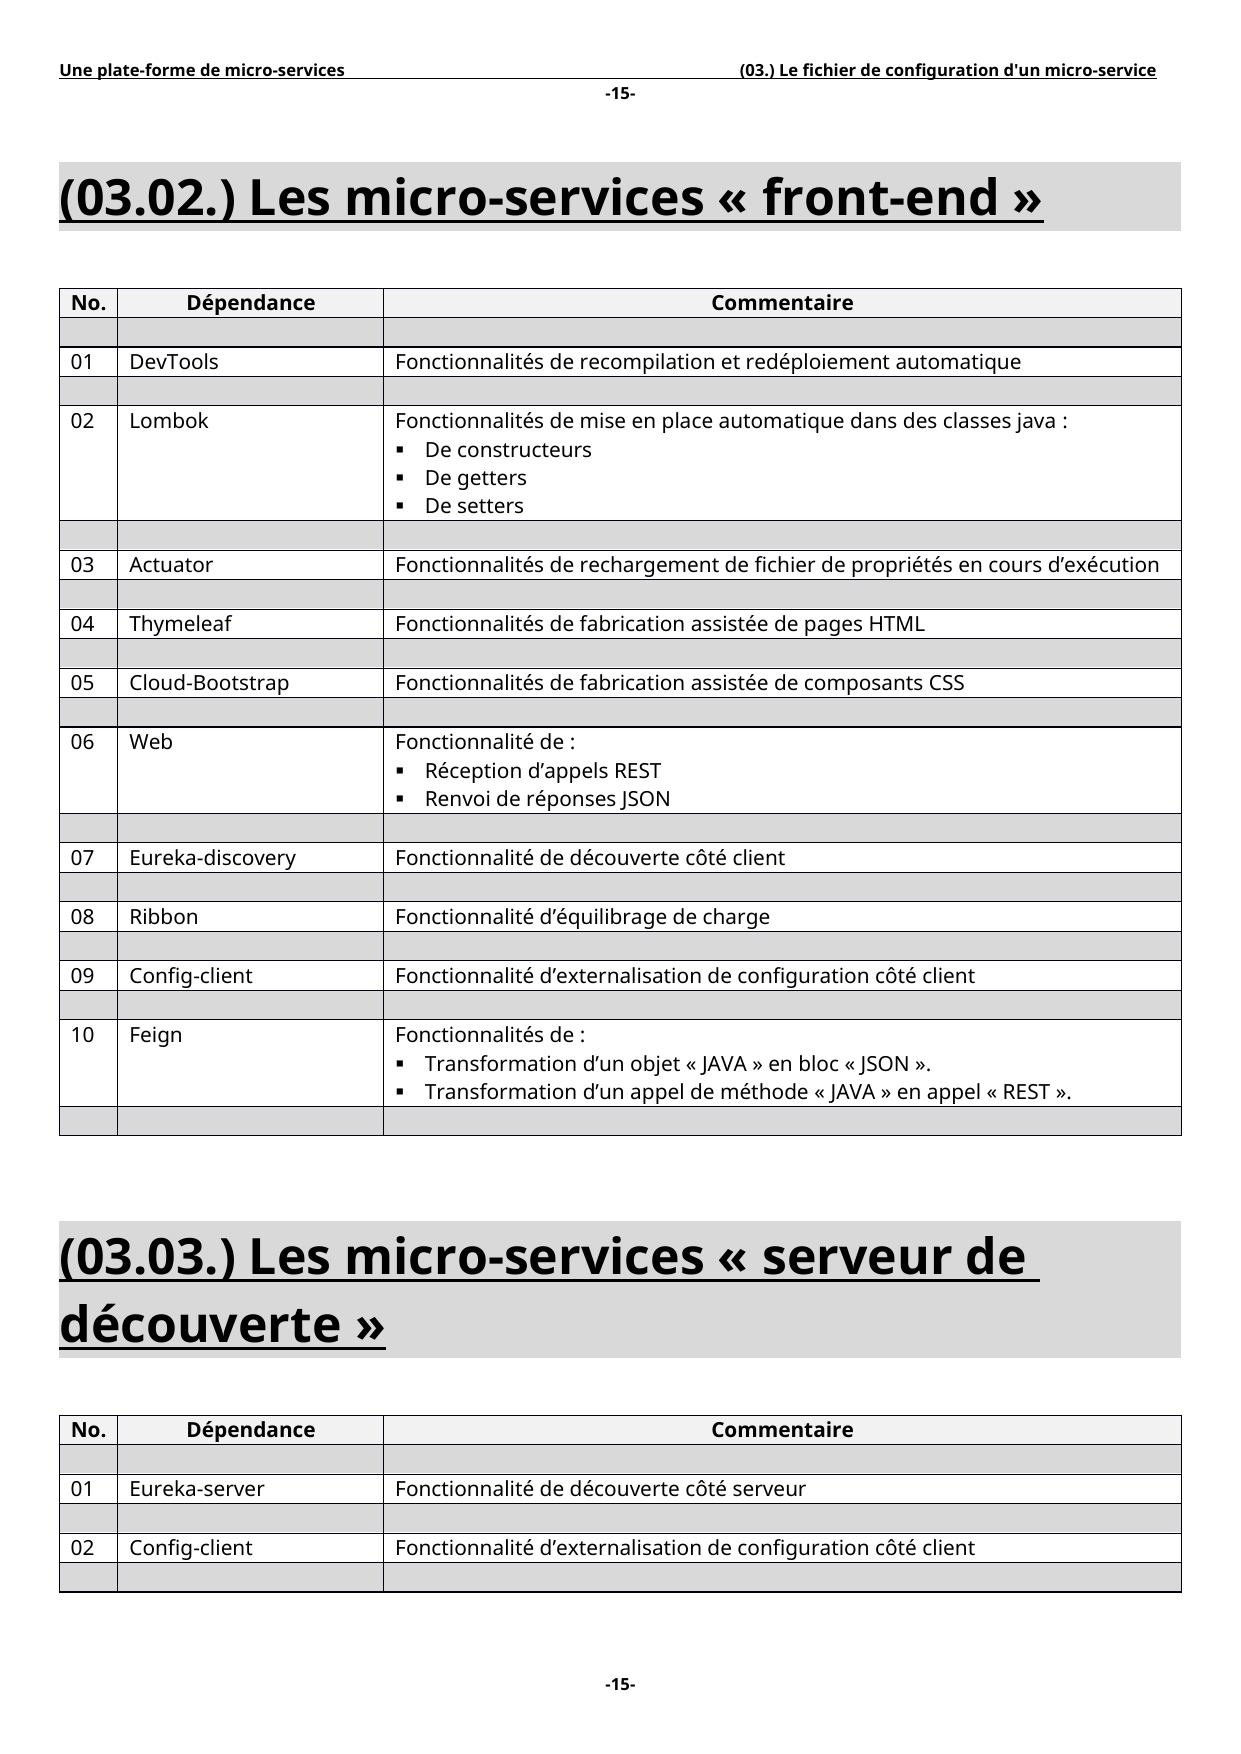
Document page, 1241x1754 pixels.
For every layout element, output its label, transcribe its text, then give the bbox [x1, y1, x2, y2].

table_cell Config-client [118, 961, 383, 990]
table_cell [60, 318, 117, 346]
table_cell [60, 521, 117, 549]
table_cell Fonctionnalité d’équilibrage de charge [384, 902, 1181, 931]
table_cell [384, 991, 1181, 1019]
table_cell 01 [60, 348, 117, 376]
table_cell Fonctionnalité d’externalisation de configuration côté client [384, 961, 1181, 990]
table_cell [384, 1445, 1181, 1473]
table_cell [118, 1107, 383, 1135]
table_header No. [60, 1416, 117, 1444]
table_cell [118, 521, 383, 549]
table_cell Fonctionnalités de rechargement de fichier de propriétés en cours d’exécution [384, 551, 1181, 579]
table_cell [60, 873, 117, 901]
table_cell Fonctionnalités de fabrication assistée de pages HTML [384, 610, 1181, 638]
table_cell Feign [118, 1020, 383, 1106]
table_cell Eureka-server [118, 1475, 383, 1503]
table_cell Eureka-discovery [118, 843, 383, 872]
table_cell Fonctionnalités de : Transformation d’un objet « JAVA » en bloc « JSON ». Transformation d’un appel de méthode « JAVA » en appel « REST ». [384, 1020, 1181, 1106]
table_cell [118, 873, 383, 901]
table_cell 08 [60, 902, 117, 931]
table_cell [60, 991, 117, 1019]
table_cell Fonctionnalité de découverte côté client [384, 843, 1181, 872]
table_cell 04 [60, 610, 117, 638]
table_cell [384, 639, 1181, 667]
table_cell [60, 1504, 117, 1532]
table_cell [384, 318, 1181, 346]
table_cell 02 [60, 1534, 117, 1562]
table_cell Fonctionnalités de mise en place automatique dans des classes java : De constructeurs De getters De setters [384, 406, 1181, 520]
table_cell 09 [60, 961, 117, 990]
table_cell [384, 814, 1181, 842]
table_cell [384, 521, 1181, 549]
table_cell [60, 814, 117, 842]
table_header Commentaire [384, 289, 1181, 317]
table_cell Fonctionnalité de découverte côté serveur [384, 1475, 1181, 1503]
table_cell 07 [60, 843, 117, 872]
table_cell [118, 814, 383, 842]
table_cell [60, 639, 117, 667]
table_cell Fonctionnalités de recompilation et redéploiement automatique [384, 348, 1181, 376]
table_cell [384, 580, 1181, 608]
table_cell [118, 318, 383, 346]
table_cell [60, 698, 117, 726]
table_cell 03 [60, 551, 117, 579]
table_cell [60, 580, 117, 608]
table_cell Lombok [118, 406, 383, 520]
table_cell [118, 1445, 383, 1473]
table_cell [118, 991, 383, 1019]
table_cell [60, 1563, 117, 1591]
table_cell 02 [60, 406, 117, 520]
table_header Dépendance [118, 289, 383, 317]
table_cell Actuator [118, 551, 383, 579]
table_cell 01 [60, 1475, 117, 1503]
table_cell [118, 377, 383, 405]
table_cell DevTools [118, 348, 383, 376]
table_cell [118, 1504, 383, 1532]
table_header Dépendance [118, 1416, 383, 1444]
table_cell [60, 932, 117, 960]
text (03.02.) Les micro-services « front-end » [59, 162, 1181, 231]
table_cell [384, 377, 1181, 405]
table_cell Fonctionnalité de : Réception d’appels REST Renvoi de réponses JSON [384, 728, 1181, 813]
table_cell Config-client [118, 1534, 383, 1562]
table_cell 06 [60, 728, 117, 813]
table_header Commentaire [384, 1416, 1181, 1444]
text (03.03.) Les micro-services « serveur de découverte » [59, 1221, 1181, 1358]
table_cell [60, 377, 117, 405]
table_cell [384, 1563, 1181, 1591]
table_cell [384, 1504, 1181, 1532]
table_cell Cloud-Bootstrap [118, 669, 383, 697]
table_cell Fonctionnalités de fabrication assistée de composants CSS [384, 669, 1181, 697]
table_cell [118, 698, 383, 726]
table_header No. [60, 289, 117, 317]
table_cell [118, 580, 383, 608]
table_cell Ribbon [118, 902, 383, 931]
table_cell [384, 873, 1181, 901]
table_cell [384, 698, 1181, 726]
table_cell Fonctionnalité d’externalisation de configuration côté client [384, 1534, 1181, 1562]
table_cell Web [118, 728, 383, 813]
table_cell [60, 1107, 117, 1135]
table_cell [60, 1445, 117, 1473]
table_cell [118, 1563, 383, 1591]
table_cell 05 [60, 669, 117, 697]
table_cell 10 [60, 1020, 117, 1106]
table_cell [118, 932, 383, 960]
table_cell [384, 1107, 1181, 1135]
table_cell [118, 639, 383, 667]
table_cell Thymeleaf [118, 610, 383, 638]
table_cell [384, 932, 1181, 960]
